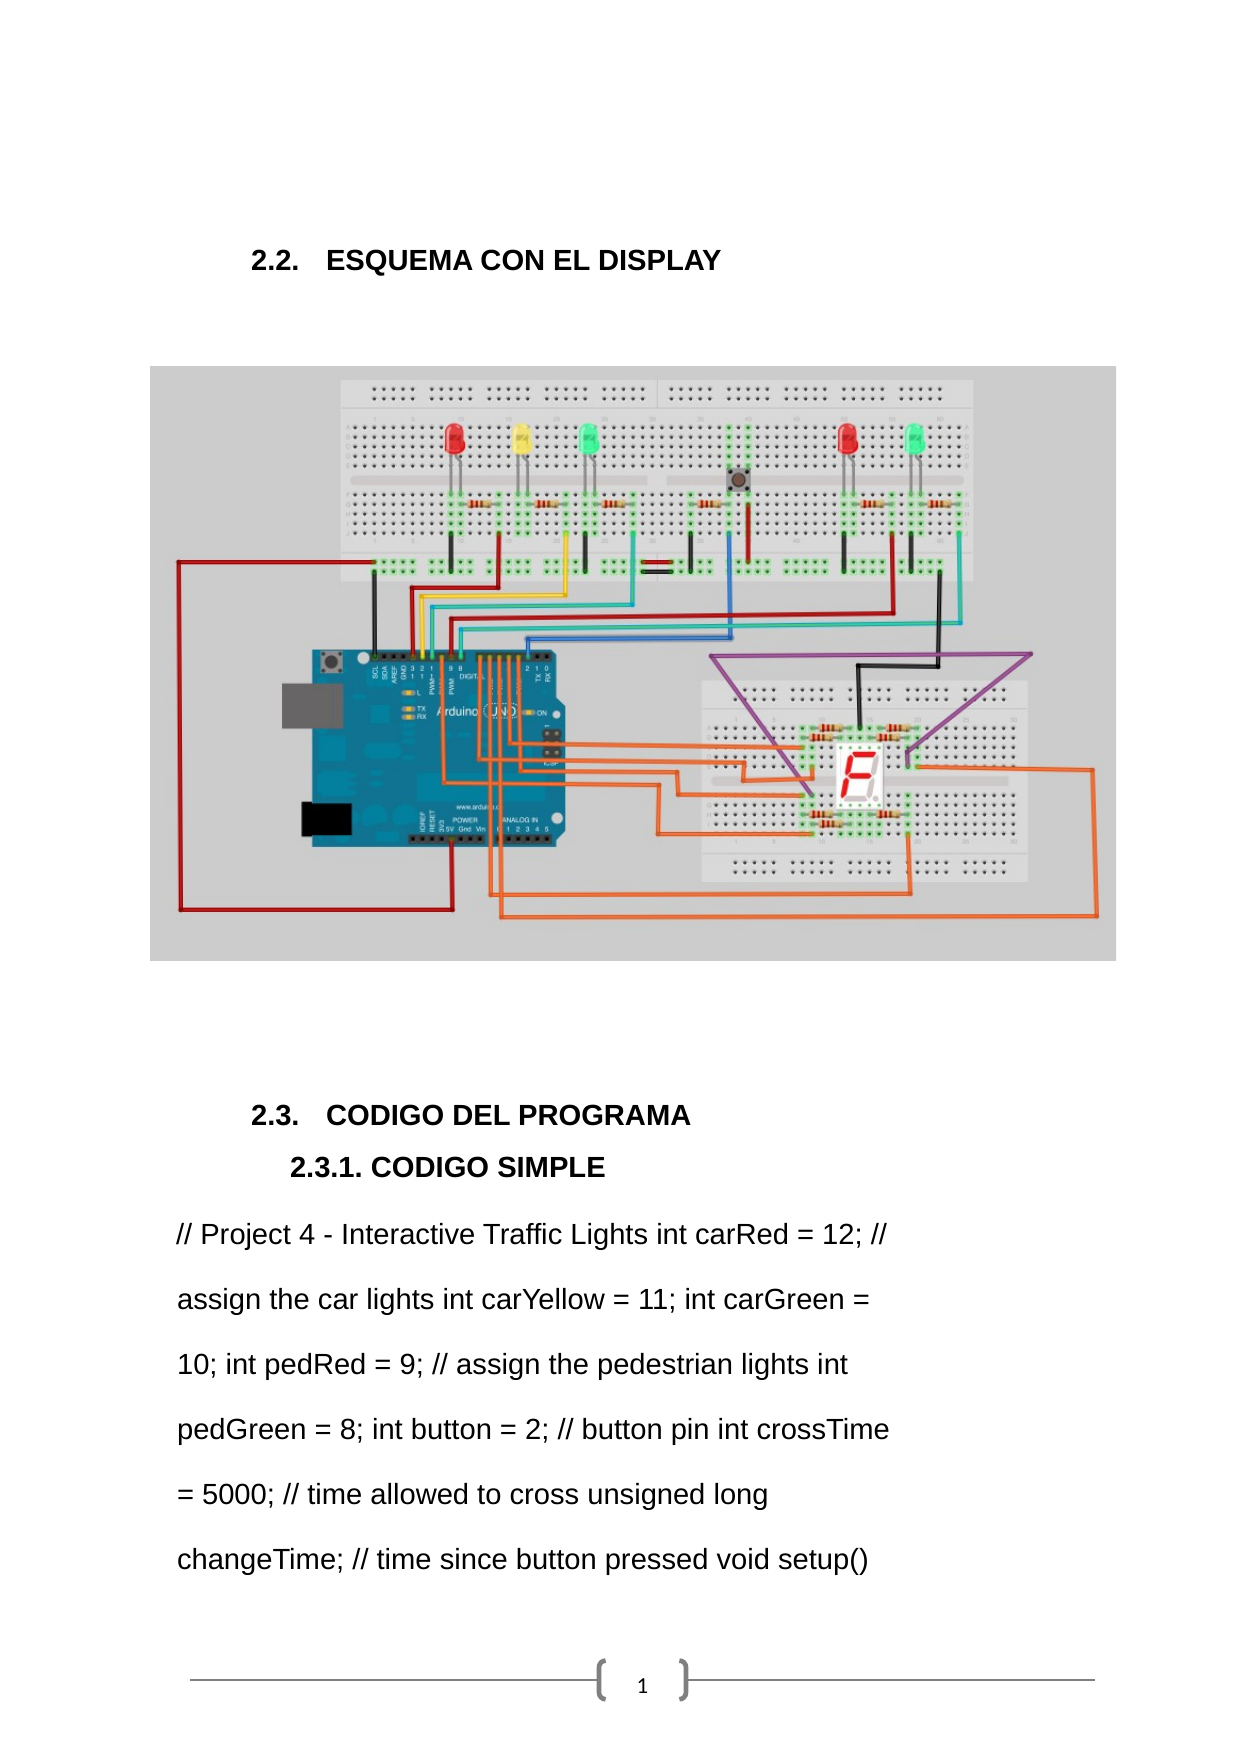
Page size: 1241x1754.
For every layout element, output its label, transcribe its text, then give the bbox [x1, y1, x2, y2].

list CODIGO DEL PROGRAMA [251, 1098, 1109, 1132]
picture [150, 366, 1117, 961]
text // Project 4 - Interactive Traffic Lights int carRed = 12; // assign the car lights int carYellow = 11; int carGreen = 10; int pedRed = 9; // assign the pedestrian lights int pedGreen = 8; int button = 2; // button pin int crossTime = 5000; // time allowed to cross unsigned long changeTime; // time since button pressed void setup() [176, 1217, 908, 1576]
list ESQUEMA CON EL DISPLAY [326, 243, 1109, 276]
text 2.3.1. CODIGO SIMPLE [290, 1150, 1109, 1183]
